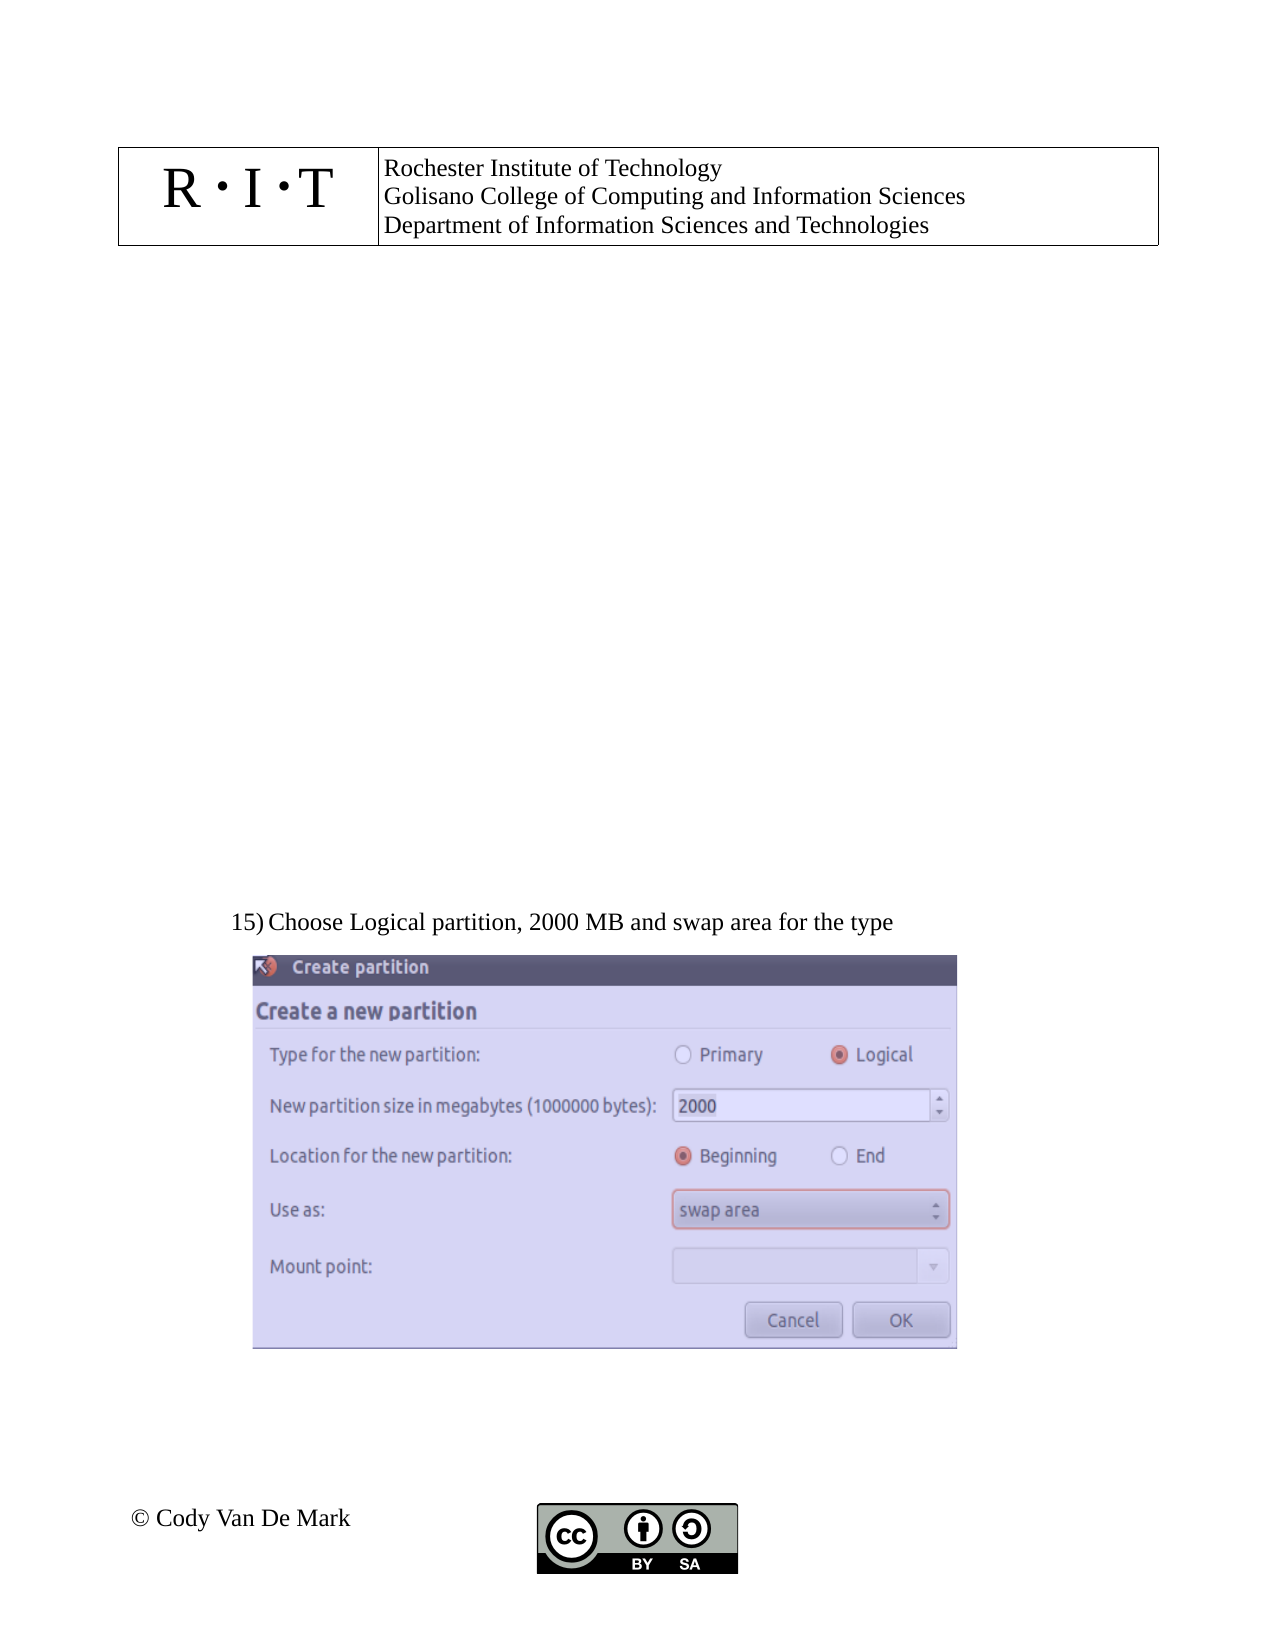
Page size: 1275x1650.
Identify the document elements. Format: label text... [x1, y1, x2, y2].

list [231, 303, 1157, 907]
picture [536, 1503, 739, 1574]
picture [252, 955, 958, 1349]
list Choose Logical partition, 2000 MB and swap area for the type [231, 907, 1157, 1194]
